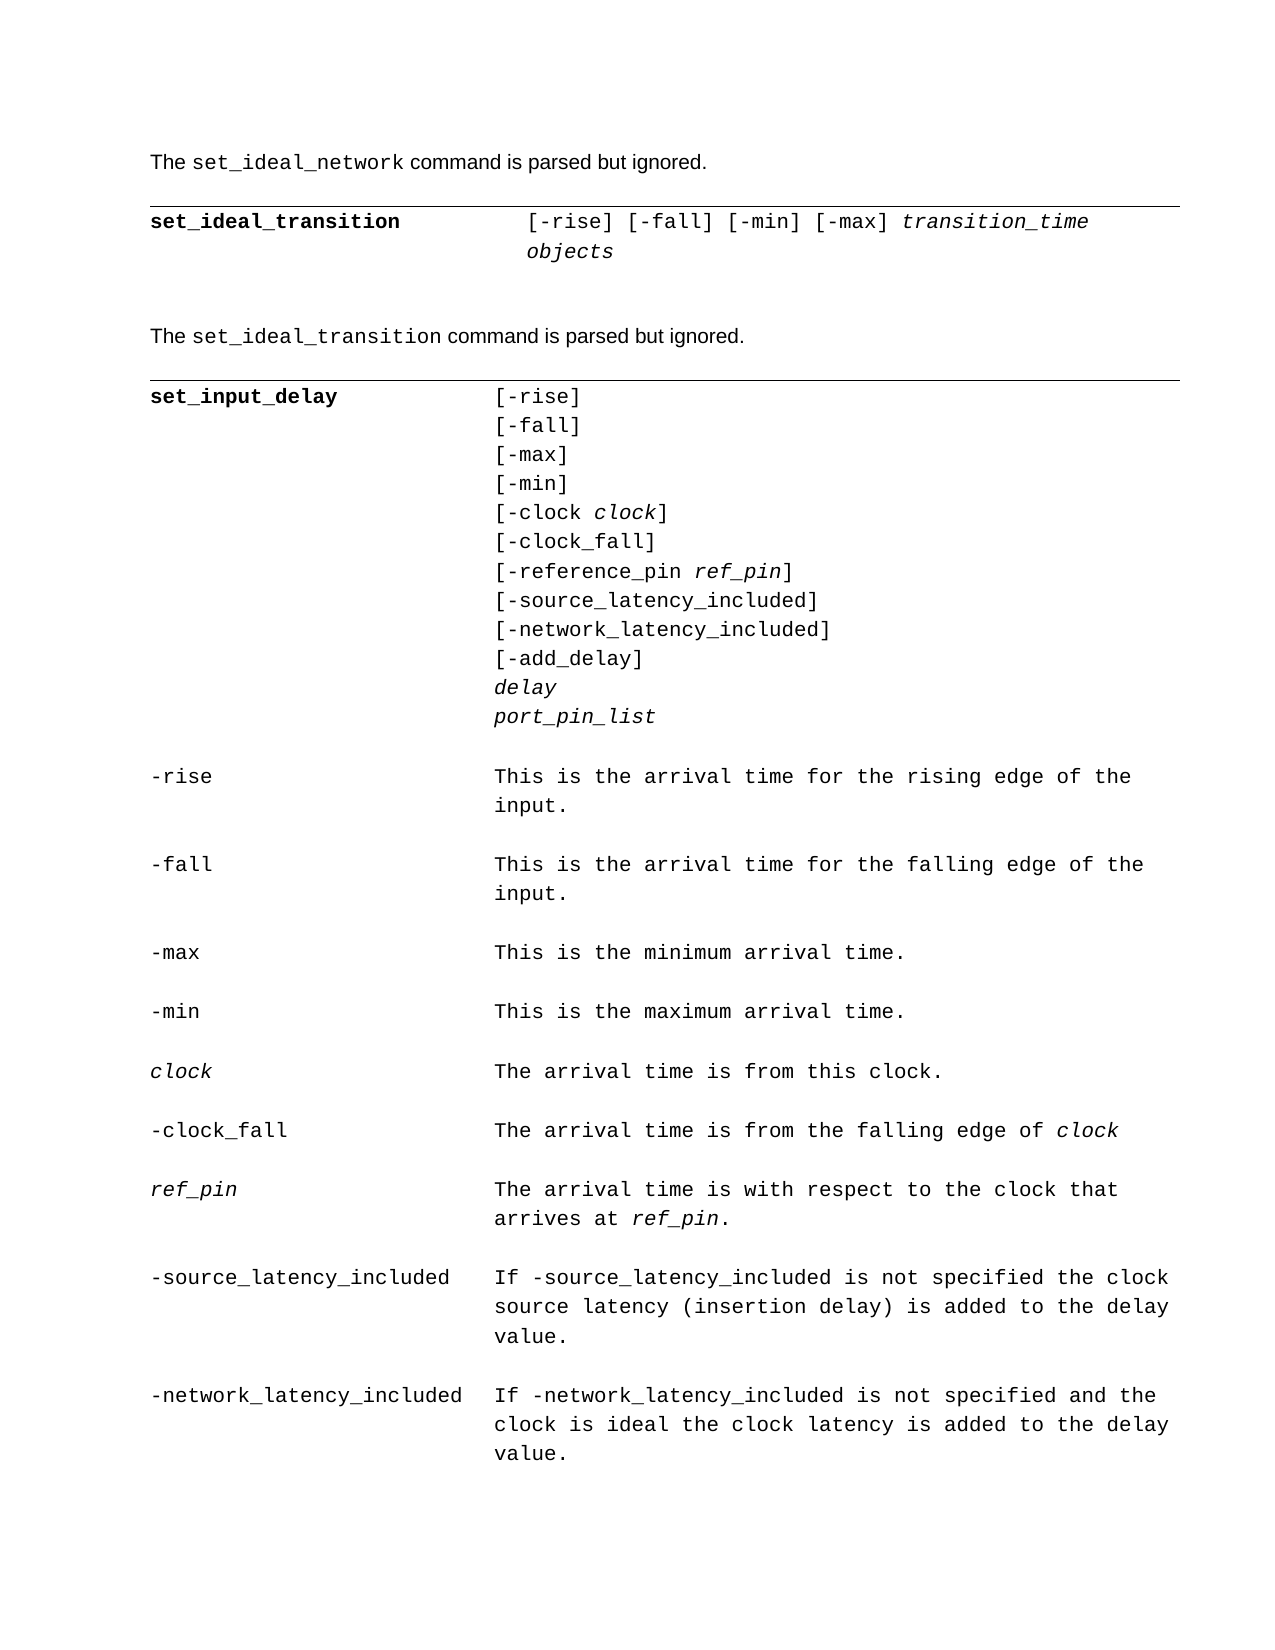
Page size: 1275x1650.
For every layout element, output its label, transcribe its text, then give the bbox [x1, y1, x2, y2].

table_header [-rise] [-fall] [-min] [-max] transition_time objects [526, 207, 1180, 294]
table_cell -fall [150, 849, 494, 937]
text The set_ideal_network command is parsed but ignored. [150, 150, 1180, 176]
table_cell This is the arrival time for the rising edge of the input. [494, 760, 1180, 848]
table_cell The arrival time is from this clock. [494, 1055, 1180, 1114]
table_cell -max [150, 937, 494, 996]
table_cell ref_pin [150, 1174, 494, 1262]
text The set_ideal_transition command is parsed but ignored. [150, 324, 1180, 350]
table_cell This is the maximum arrival time. [494, 996, 1180, 1055]
table_header [-rise] [-fall] [-max] [-min] [-clock clock] [-clock_fall] [-reference_pin ref_pin] [-source_latency_included] [-network_latency_included] [-add_delay] delay port_pin_list [494, 381, 1180, 760]
table_cell The arrival time is from the falling edge of clock [494, 1114, 1180, 1173]
table_cell The arrival time is with respect to the clock that arrives at ref_pin. [494, 1174, 1180, 1262]
table_cell -network_latency_included [150, 1379, 494, 1497]
table_cell -rise [150, 760, 494, 848]
table_header set_ideal_transition [150, 207, 526, 294]
table_cell clock [150, 1055, 494, 1114]
table_cell -source_latency_included [150, 1262, 494, 1379]
table_cell If -source_latency_included is not specified the clock source latency (insertion delay) is added to the delay value. [494, 1262, 1180, 1379]
table_cell -min [150, 996, 494, 1055]
table_cell -clock_fall [150, 1114, 494, 1173]
table_cell This is the minimum arrival time. [494, 937, 1180, 996]
table_header set_input_delay [150, 381, 494, 760]
table_cell This is the arrival time for the falling edge of the input. [494, 849, 1180, 937]
table_cell If -network_latency_included is not specified and the clock is ideal the clock latency is added to the delay value. [494, 1379, 1180, 1497]
